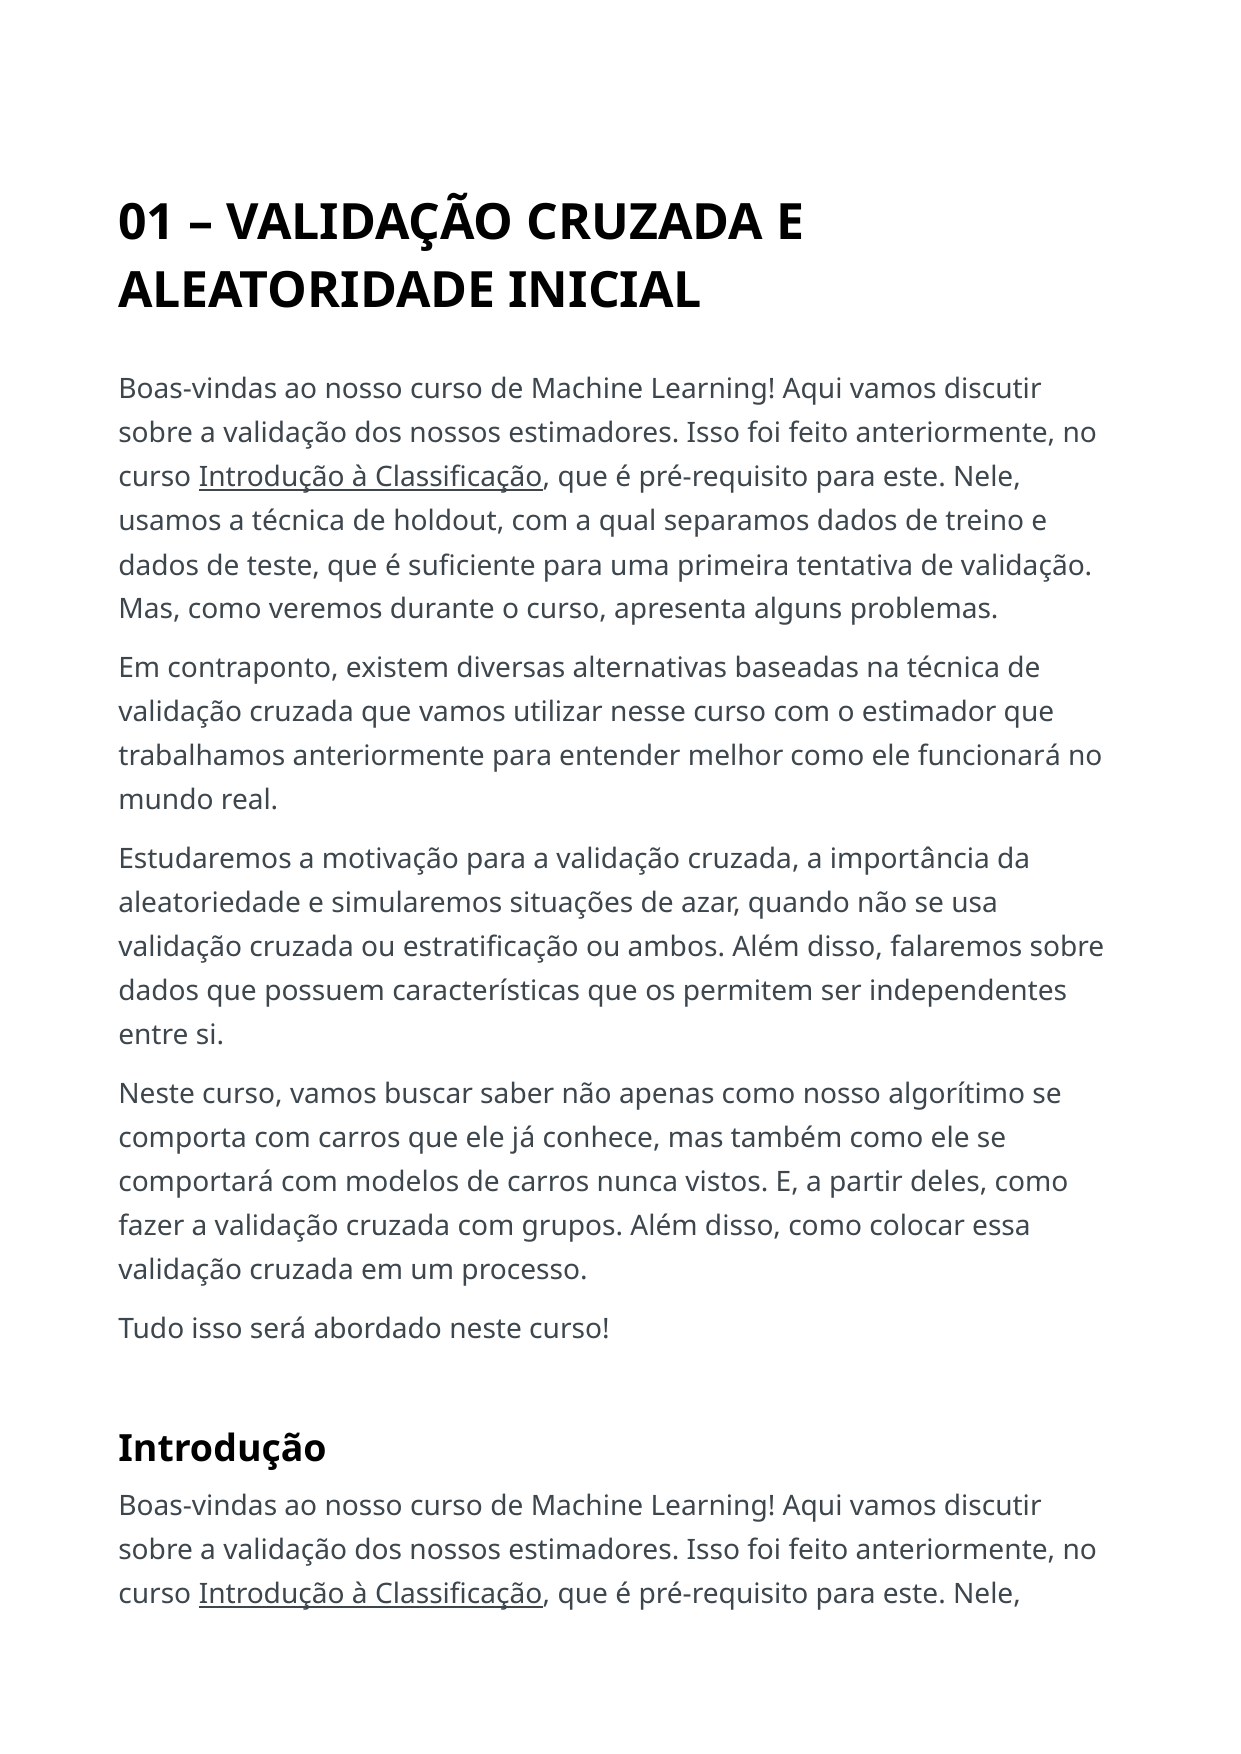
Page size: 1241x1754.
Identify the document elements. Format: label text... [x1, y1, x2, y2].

subtitle Introdução [118, 1422, 1122, 1473]
text Neste curso, vamos buscar saber não apenas como nosso algorítimo se comporta com carros que ele já conhece, mas também como ele se comportará com modelos de carros nunca vistos. E, a partir deles, como fazer a validação cruzada com grupos. Além disso, como colocar essa validação cruzada em um processo. [118, 1073, 1122, 1288]
subtitle 01 – VALIDAÇÃO CRUZADA E ALEATORIDADE INICIAL [118, 186, 1122, 322]
text Tudo isso será abordado neste curso! [118, 1308, 1122, 1346]
text Boas-vindas ao nosso curso de Machine Learning! Aqui vamos discutir sobre a validação dos nossos estimadores. Isso foi feito anteriormente, no curso Introdução à Classificação, que é pré-requisito para este. Nele, usamos a técnica de holdout, com a qual separamos dados de treino e dados de teste, que é suficiente para uma primeira tentativa de validação. Mas, como veremos durante o curso, apresenta alguns problemas. [118, 368, 1122, 627]
text Em contraponto, existem diversas alternativas baseadas na técnica de validação cruzada que vamos utilizar nesse curso com o estimador que trabalhamos anteriormente para entender melhor como ele funcionará no mundo real. [118, 647, 1122, 818]
text Estudaremos a motivação para a validação cruzada, a importância da aleatoriedade e simularemos situações de azar, quando não se usa validação cruzada ou estratificação ou ambos. Além disso, falaremos sobre dados que possuem características que os permitem ser independentes entre si. [118, 838, 1122, 1053]
text Boas-vindas ao nosso curso de Machine Learning! Aqui vamos discutir sobre a validação dos nossos estimadores. Isso foi feito anteriormente, no curso Introdução à Classificação, que é pré-requisito para este. Nele, [118, 1485, 1122, 1612]
